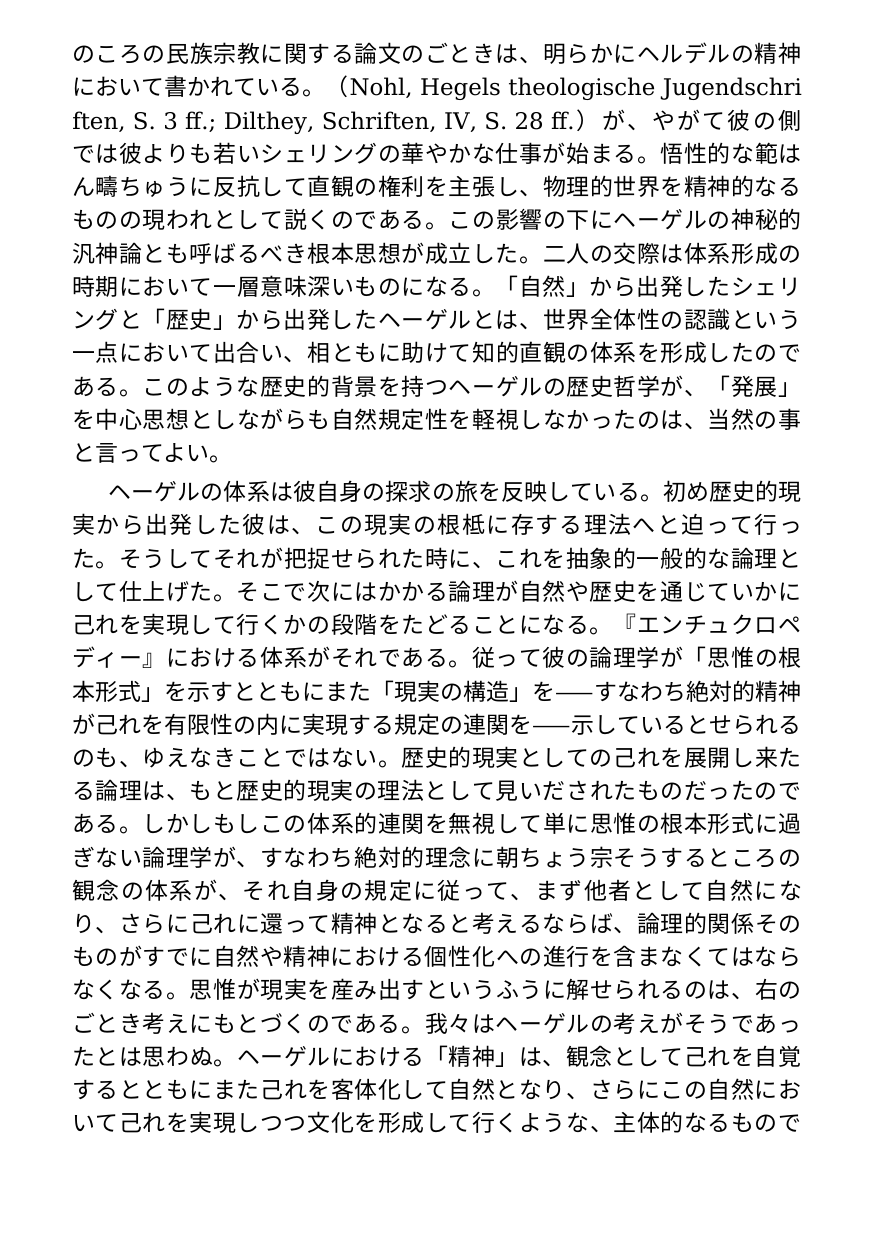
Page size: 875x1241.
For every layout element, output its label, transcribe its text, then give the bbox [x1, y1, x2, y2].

text ヘーゲルの体系は彼自身の探求の旅を反映している。初め歴史的現実から出発した彼は、この現実の根柢に存する理法へと迫って行った。そうしてそれが把捉せられた時に、これを抽象的一般的な論理として仕上げた。そこで次にはかかる論理が自然や歴史を通じていかに己れを実現して行くかの段階をたどることになる。『エンチュクロペディー』における体系がそれである。従って彼の論理学が「思惟の根本形式」を示すとともにまた「現実の構造」を——すなわち絶対的精神が己れを有限性の内に実現する規定の連関を——示しているとせられるのも、ゆえなきことではない。歴史的現実としての己れを展開し来たる論理は、もと歴史的現実の理法として見いだされたものだったのである。しかしもしこの体系的連関を無視して単に思惟の根本形式に過ぎない論理学が、すなわち絶対的理念に朝ちょう宗そうするところの観念の体系が、それ自身の規定に従って、まず他者として自然になり、さらに己れに還って精神となると考えるならば、論理的関係そのものがすでに自然や精神における個性化への進行を含まなくてはならなくなる。思惟が現実を産み出すというふうに解せられるのは、右のごとき考えにもとづくのである。我々はヘーゲルの考えがそうであったとは思わぬ。ヘーゲルにおける「精神」は、観念として己れを自覚するとともにまた己れを客体化して自然となり、さらにこの自然において己れを実現しつつ文化を形成して行くような、主体的なるもので [72, 474, 802, 1138]
text のころの民族宗教に関する論文のごときは、明らかにヘルデルの精神において書かれている。（Nohl, Hegels theologische Jugendschriften, S. 3 ff.; Dilthey, Schriften, IV, S. 28 ff.）が、やがて彼の側では彼よりも若いシェリングの華やかな仕事が始まる。悟性的な範はん疇ちゅうに反抗して直観の権利を主張し、物理的世界を精神的なるものの現われとして説くのである。この影響の下にヘーゲルの神秘的汎神論とも呼ばるべき根本思想が成立した。二人の交際は体系形成の時期において一層意味深いものになる。「自然」から出発したシェリングと「歴史」から出発したヘーゲルとは、世界全体性の認識という一点において出合い、相ともに助けて知的直観の体系を形成したのである。このような歴史的背景を持つヘーゲルの歴史哲学が、「発展」を中心思想としながらも自然規定性を軽視しなかったのは、当然の事と言ってよい。 [72, 36, 802, 468]
